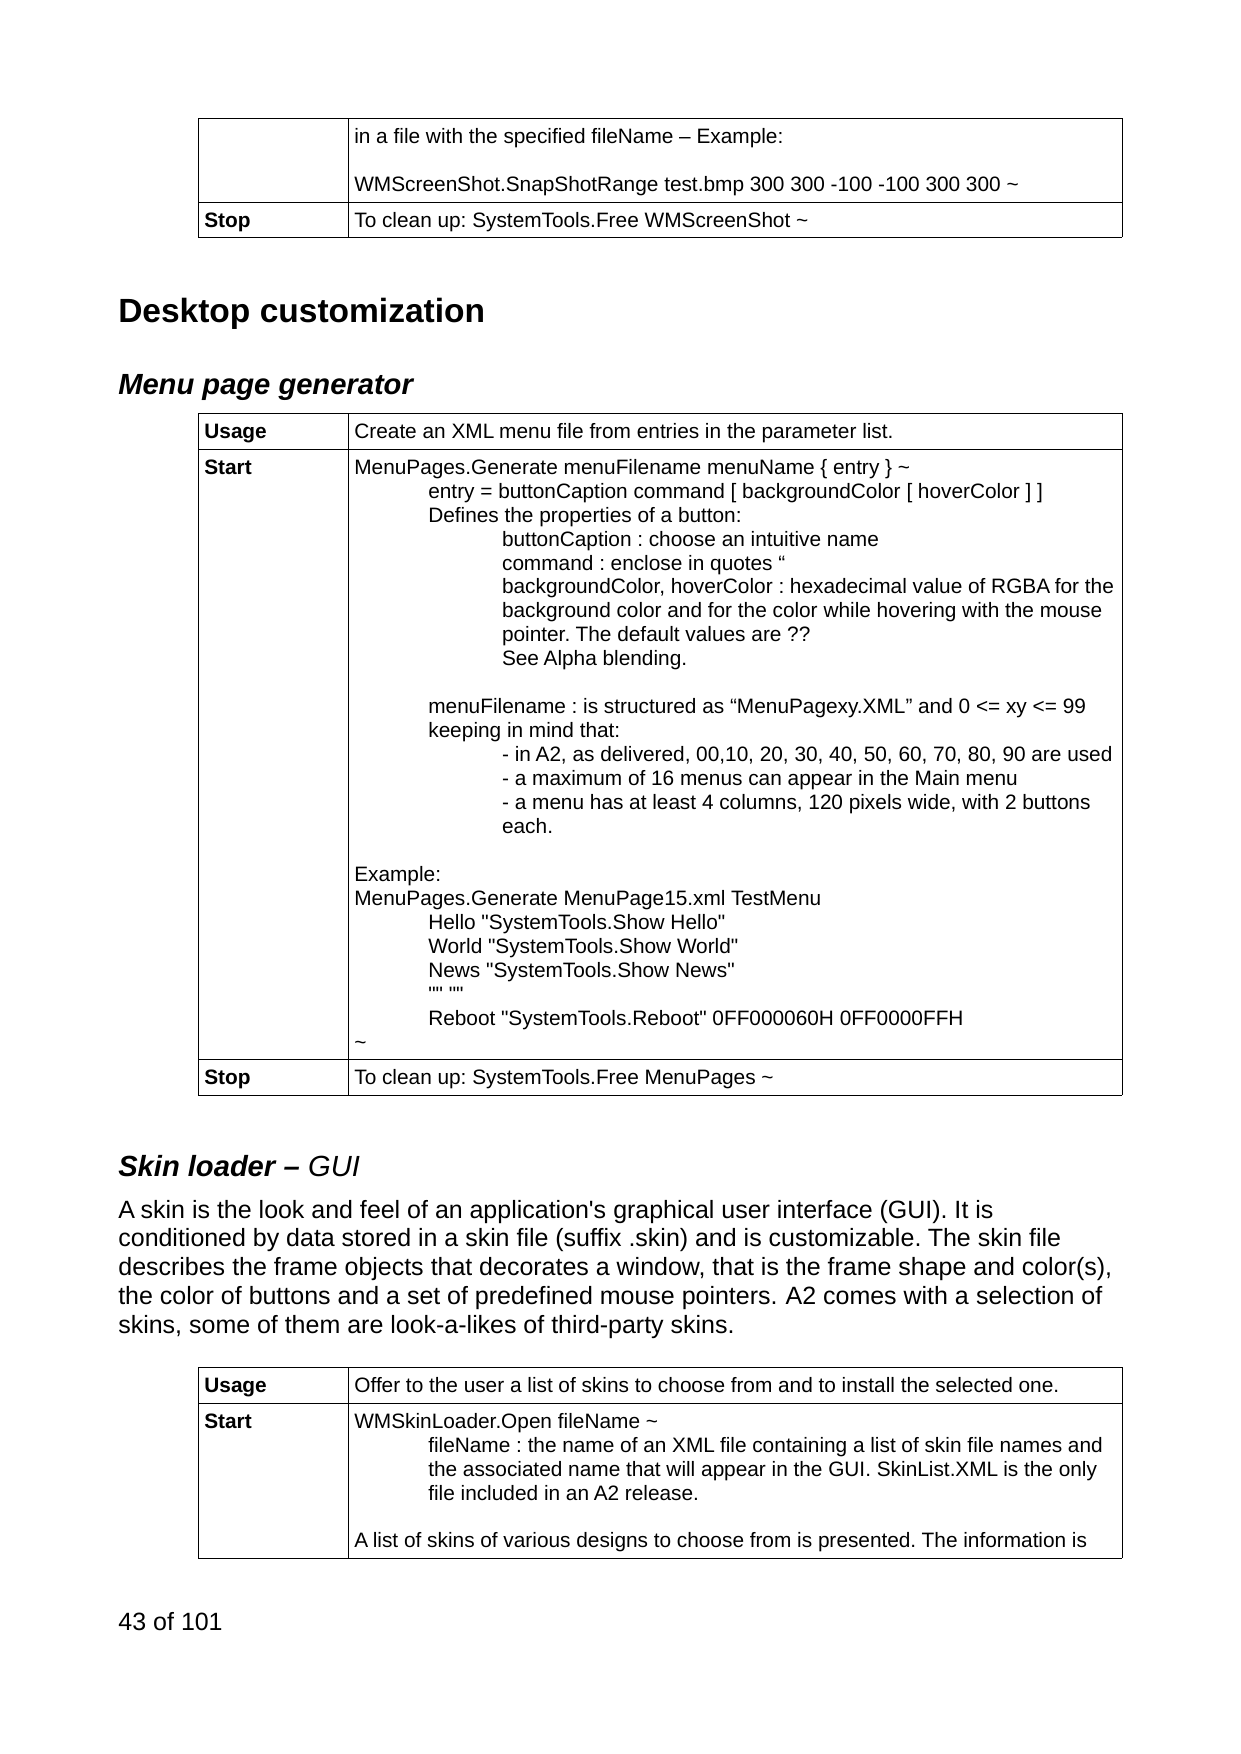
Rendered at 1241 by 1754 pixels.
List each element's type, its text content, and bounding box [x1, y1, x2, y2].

subtitle Skin loader – GUI [118, 1148, 1122, 1182]
table_header Usage [199, 1368, 348, 1403]
table_header Create an XML menu file from entries in the parameter list. [349, 414, 1122, 449]
table_cell in a file with the specified fileName – Example: WMScreenShot.SnapShotRange test.bmp 300 300 -100 -100 300 300 ~ [349, 119, 1122, 202]
table_cell WMSkinLoader.Open fileName ~ fileName : the name of an XML file containing a list of skin file names and the associated name that will appear in the GUI. SkinList.XML is the only file included in an A2 release. A list of skins of various designs to choose from is presented. The information is [349, 1404, 1122, 1558]
table_cell Start [199, 1404, 348, 1558]
subtitle Menu page generator [118, 367, 1122, 401]
text A skin is the look and feel of an application's graphical user interface (GUI). It is conditioned by data stored in a skin file (suffix .skin) and is customizable. The skin file describes the frame objects that decorates a window, that is the frame shape and color(s), the color of buttons and a set of predefined mouse pointers. A2 comes with a selection of skins, some of them are look-a-likes of third-party skins. [118, 1194, 1122, 1338]
subtitle Desktop customization [118, 291, 1122, 329]
table_cell Start [199, 450, 348, 1059]
table_header Offer to the user a list of skins to choose from and to install the selected one. [349, 1368, 1122, 1403]
table_cell To clean up: SystemTools.Free MenuPages ~ [349, 1060, 1122, 1095]
table_cell MenuPages.Generate menuFilename menuName { entry } ~ entry = buttonCaption command [ backgroundColor [ hoverColor ] ] Defines the properties of a button: buttonCaption : choose an intuitive name command : enclose in quotes “ backgroundColor, hoverColor : hexadecimal value of RGBA for the background color and for the color while hovering with the mouse pointer. The default values are ?? See Alpha blending. menuFilename : is structured as “MenuPagexy.XML” and 0 <= xy <= 99 keeping in mind that: - in A2, as delivered, 00,10, 20, 30, 40, 50, 60, 70, 80, 90 are used - a maximum of 16 menus can appear in the Main menu - a menu has at least 4 columns, 120 pixels wide, with 2 buttons each. Example: MenuPages.Generate MenuPage15.xml TestMenu Hello "SystemTools.Show Hello" World "SystemTools.Show World" News "SystemTools.Show News" "" "" Reboot "SystemTools.Reboot" 0FF000060H 0FF0000FFH ~ [349, 450, 1122, 1059]
table_header Usage [199, 414, 348, 449]
table_cell [199, 119, 348, 202]
table_cell Stop [199, 1060, 348, 1095]
table_cell To clean up: SystemTools.Free WMScreenShot ~ [349, 203, 1122, 237]
table_cell Stop [199, 203, 348, 237]
